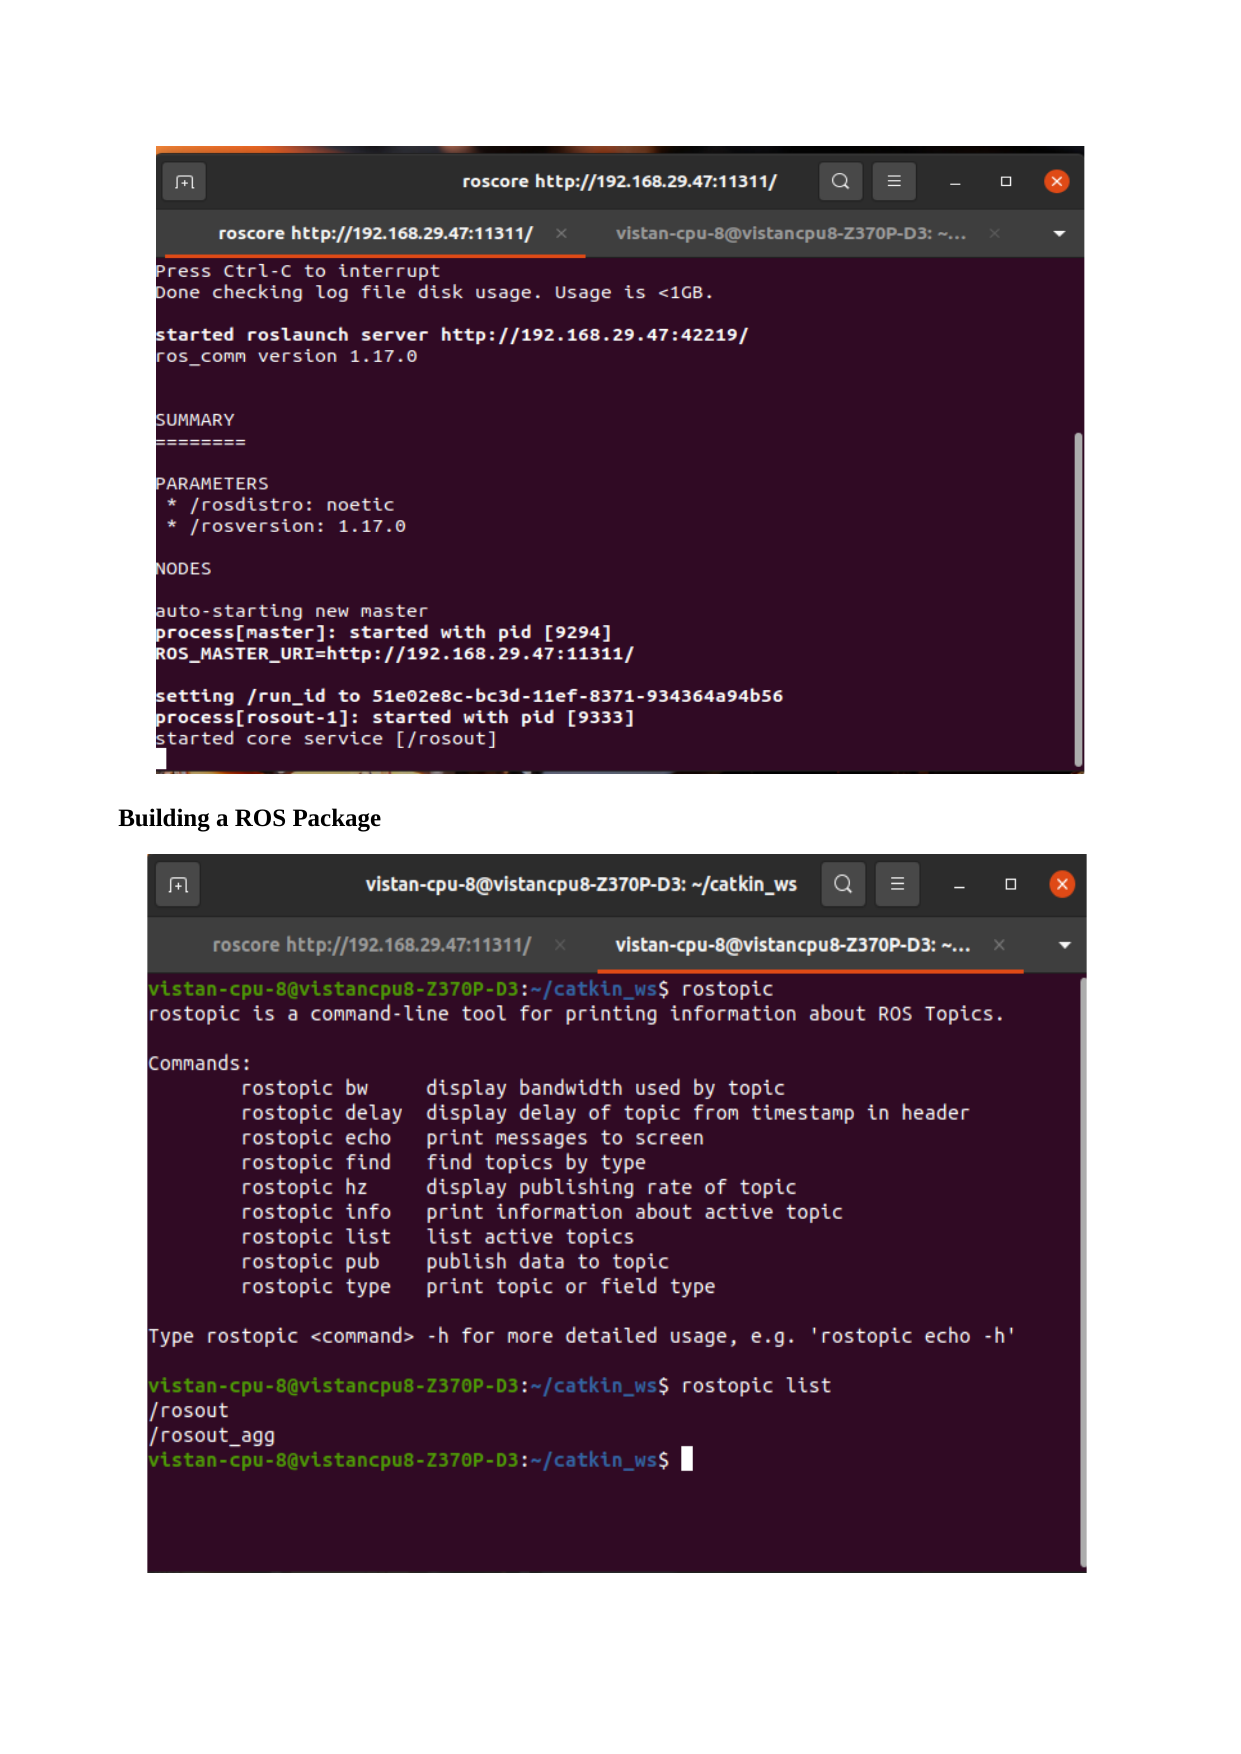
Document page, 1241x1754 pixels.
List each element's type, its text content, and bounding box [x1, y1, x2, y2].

picture [147, 854, 1087, 1573]
text Building a ROS Package [118, 803, 1122, 832]
picture [156, 146, 1085, 774]
